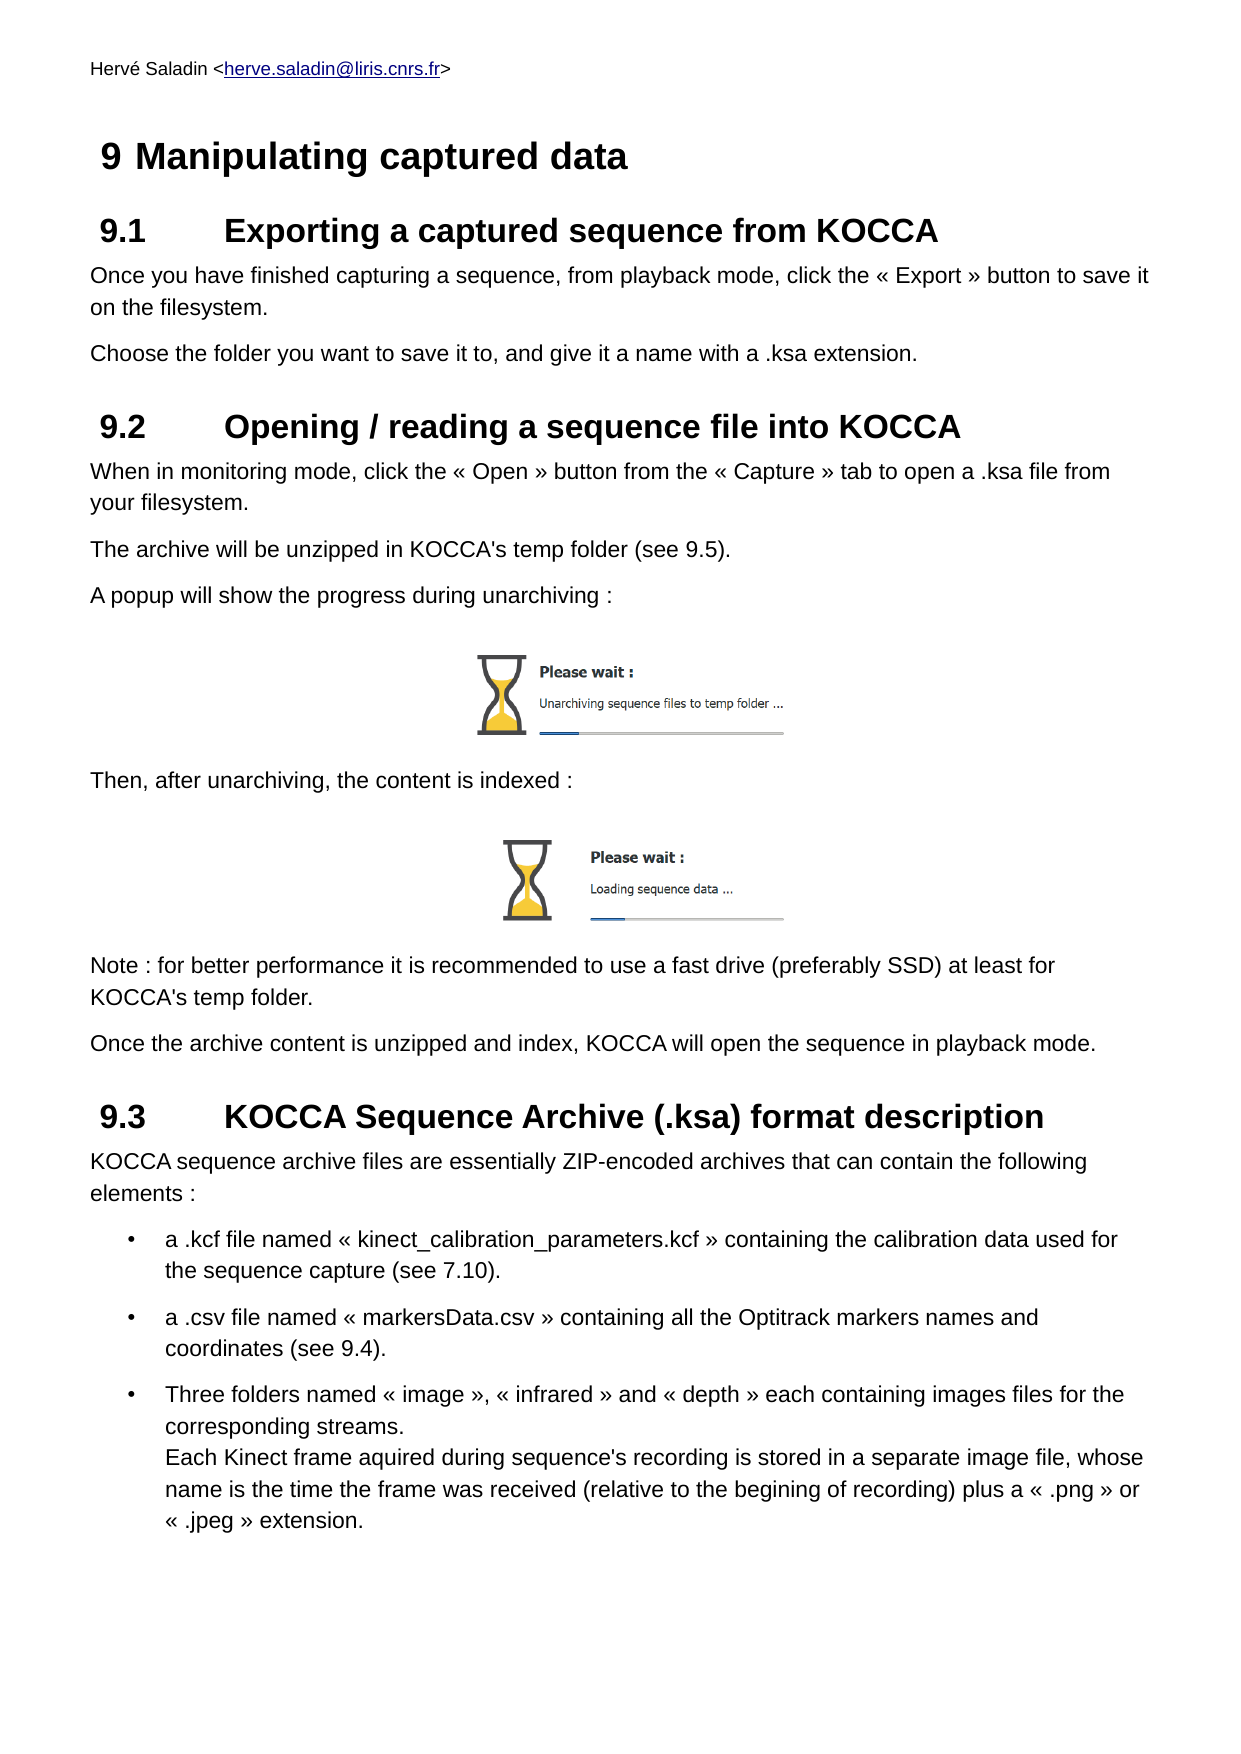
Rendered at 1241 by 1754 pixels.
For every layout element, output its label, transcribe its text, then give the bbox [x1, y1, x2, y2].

text Then, after unarchiving, the content is indexed : [90, 628, 1153, 793]
picture [444, 639, 799, 750]
text The archive will be unzipped in KOCCA's temp folder (see 9.5). [90, 536, 1153, 562]
list Three folders named « image », « infrared » and « depth » each containing images files for the corresponding streams. Each Kinect frame aquired during sequence's recording is stored in a separate image file, whose name is the time the frame was received (relative to the begining of recording) plus a « .png » or « .jpeg » extension. [127, 1381, 1153, 1534]
picture [444, 825, 799, 936]
text When in monitoring mode, click the « Open » button from the « Capture » tab to open a .ksa file from your filesystem. [90, 458, 1153, 516]
subtitle Opening / reading a sequence file into KOCCA [90, 407, 1153, 445]
list a .kcf file named « kinect_calibration_parameters.kcf » containing the calibration data used for the sequence capture (see 7.10). [127, 1226, 1153, 1284]
list a .csv file named « markersData.csv » containing all the Optitrack markers names and coordinates (see 9.4). [127, 1303, 1153, 1361]
text Note : for better performance it is recommended to use a fast drive (preferably SSD) at least for KOCCA's temp folder. [90, 813, 1153, 1010]
subtitle KOCCA Sequence Archive (.ksa) format description [90, 1097, 1153, 1136]
text KOCCA sequence archive files are essentially ZIP-encoded archives that can contain the following elements : [90, 1148, 1153, 1206]
text Once you have finished capturing a sequence, from playback mode, click the « Export » button to save it on the filesystem. [90, 262, 1153, 320]
text Once the archive content is unzipped and index, KOCCA will open the sequence in playback mode. [90, 1030, 1153, 1056]
subtitle Exporting a captured sequence from KOCCA [90, 211, 1153, 249]
subtitle Manipulating captured data [90, 134, 1153, 177]
text A popup will show the progress during unarchiving : [90, 582, 1153, 608]
text Choose the folder you want to save it to, and give it a name with a .ksa extension. [90, 340, 1153, 366]
